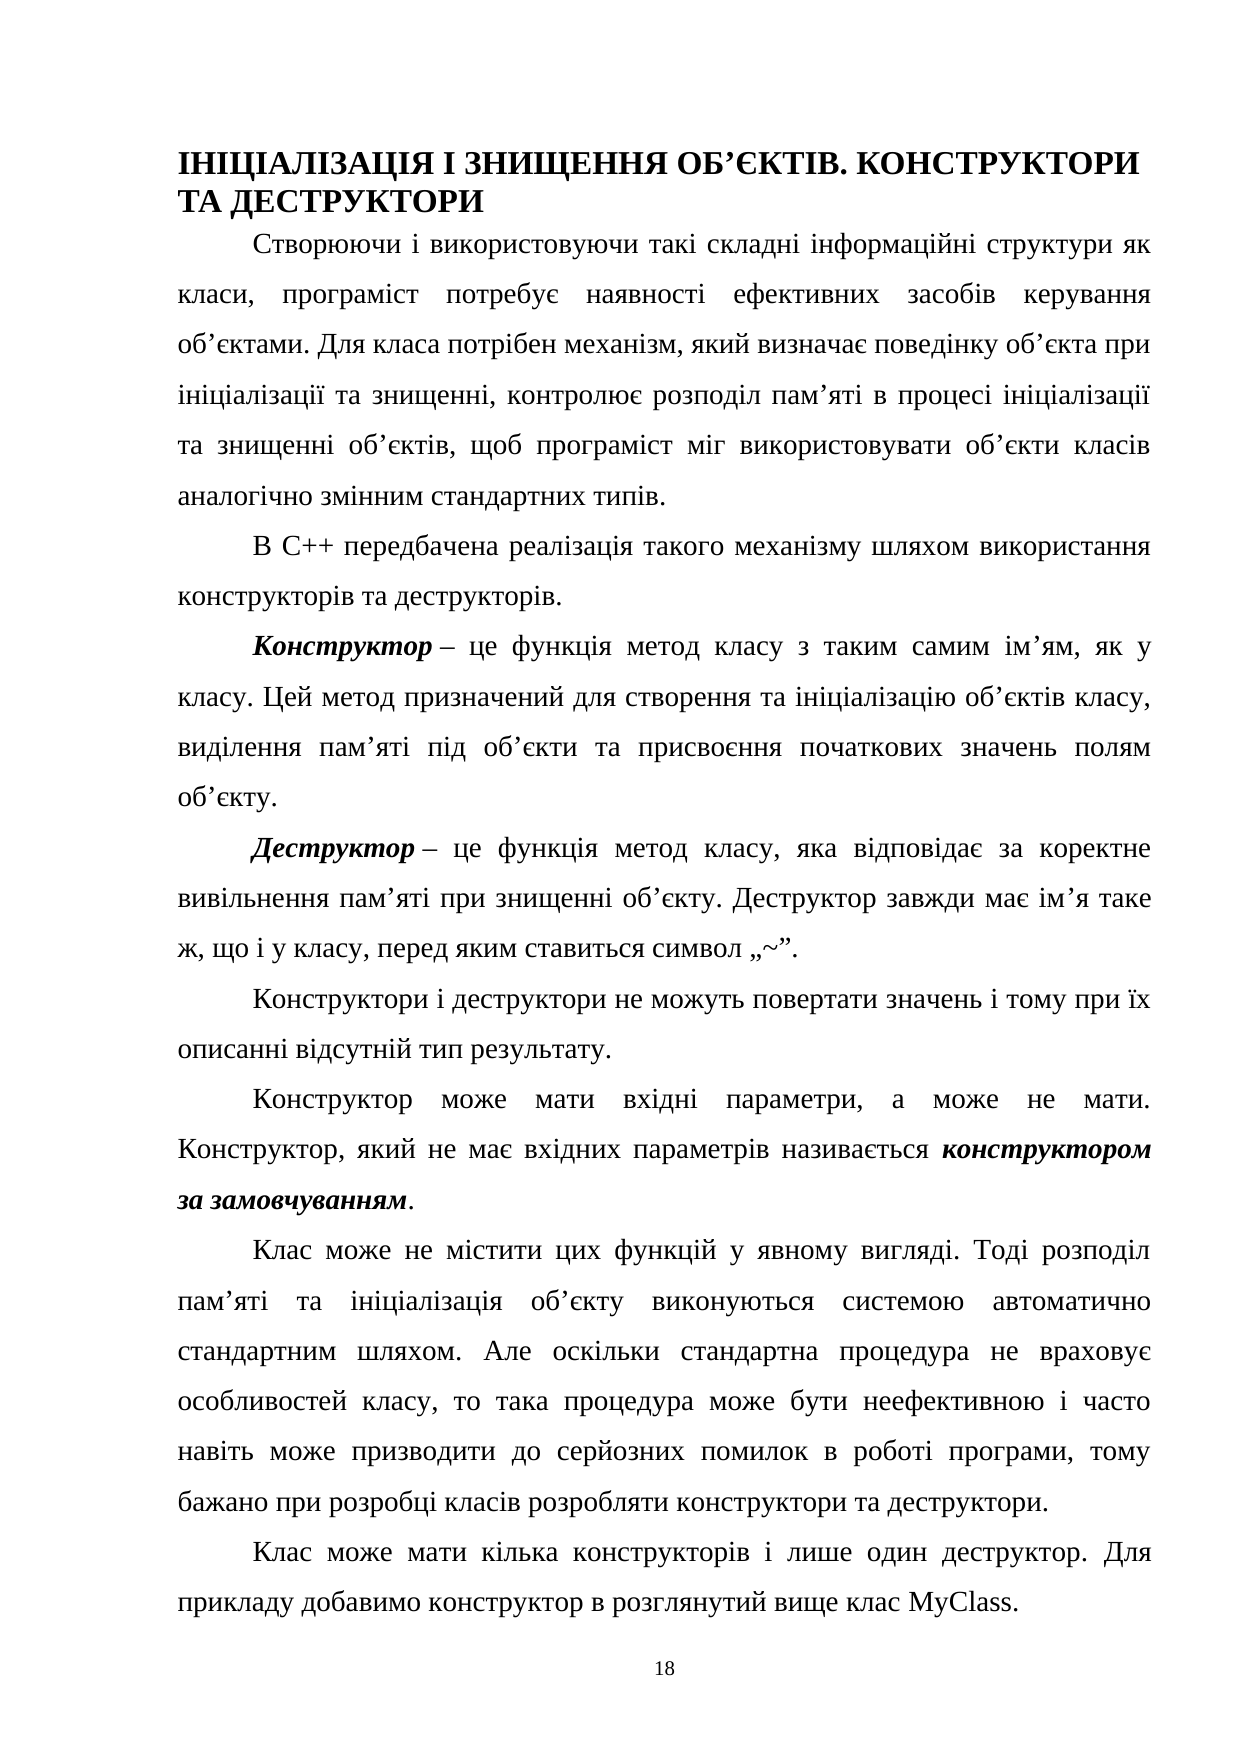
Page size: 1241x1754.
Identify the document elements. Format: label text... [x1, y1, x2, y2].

subtitle Ініціалізація і знищення об’єктів. Конструктори та деструктори [177, 143, 1152, 220]
text В С++ передбачена реалізація такого механізму шляхом використання конструкторів та деструкторів. [177, 528, 1152, 612]
text Конструктор – це функція метод класу з таким самим ім’ям, як у класу. Цей метод призначений для створення та ініціалізацію об’єктів класу, виділення пам’яті під об’єкти та присвоєння початкових значень полям об’єкту. [177, 628, 1152, 813]
text Клас може мати кілька конструкторів і лише один деструктор. Для прикладу добавимо конструктор в розглянутий вище клас MyClass. [177, 1534, 1152, 1618]
text Створюючи і використовуючи такі складні інформаційні структури як класи, програміст потребує наявності ефективних засобів керування об’єктами. Для класа потрібен механізм, який визначає поведінку об’єкта при ініціалізації та знищенні, контролює розподіл пам’яті в процесі ініціалізації та знищенні об’єктів, щоб програміст міг використовувати об’єкти класів аналогічно змінним стандартних типів. [177, 226, 1152, 511]
text Конструктор може мати вхідні параметри, а може не мати. Конструктор, який не має вхідних параметрів називається конструктором за замовчуванням. [177, 1081, 1152, 1216]
text Конструктори і деструктори не можуть повертати значень і тому при їх описанні відсутній тип результату. [177, 981, 1152, 1064]
text Деструктор – це функція метод класу, яка відповідає за коректне вивільнення пам’яті при знищенні об’єкту. Деструктор завжди має ім’я таке ж, що і у класу, перед яким ставиться символ „~”. [177, 830, 1152, 964]
text Клас може не містити цих функцій у явному вигляді. Тоді розподіл пам’яті та ініціалізація об’єкту виконуються системою автоматично стандартним шляхом. Але оскільки стандартна процедура не враховує особливостей класу, то така процедура може бути неефективною і часто навіть може призводити до серйозних помилок в роботі програми, тому бажано при розробці класів розробляти конструктори та деструктори. [177, 1232, 1152, 1517]
